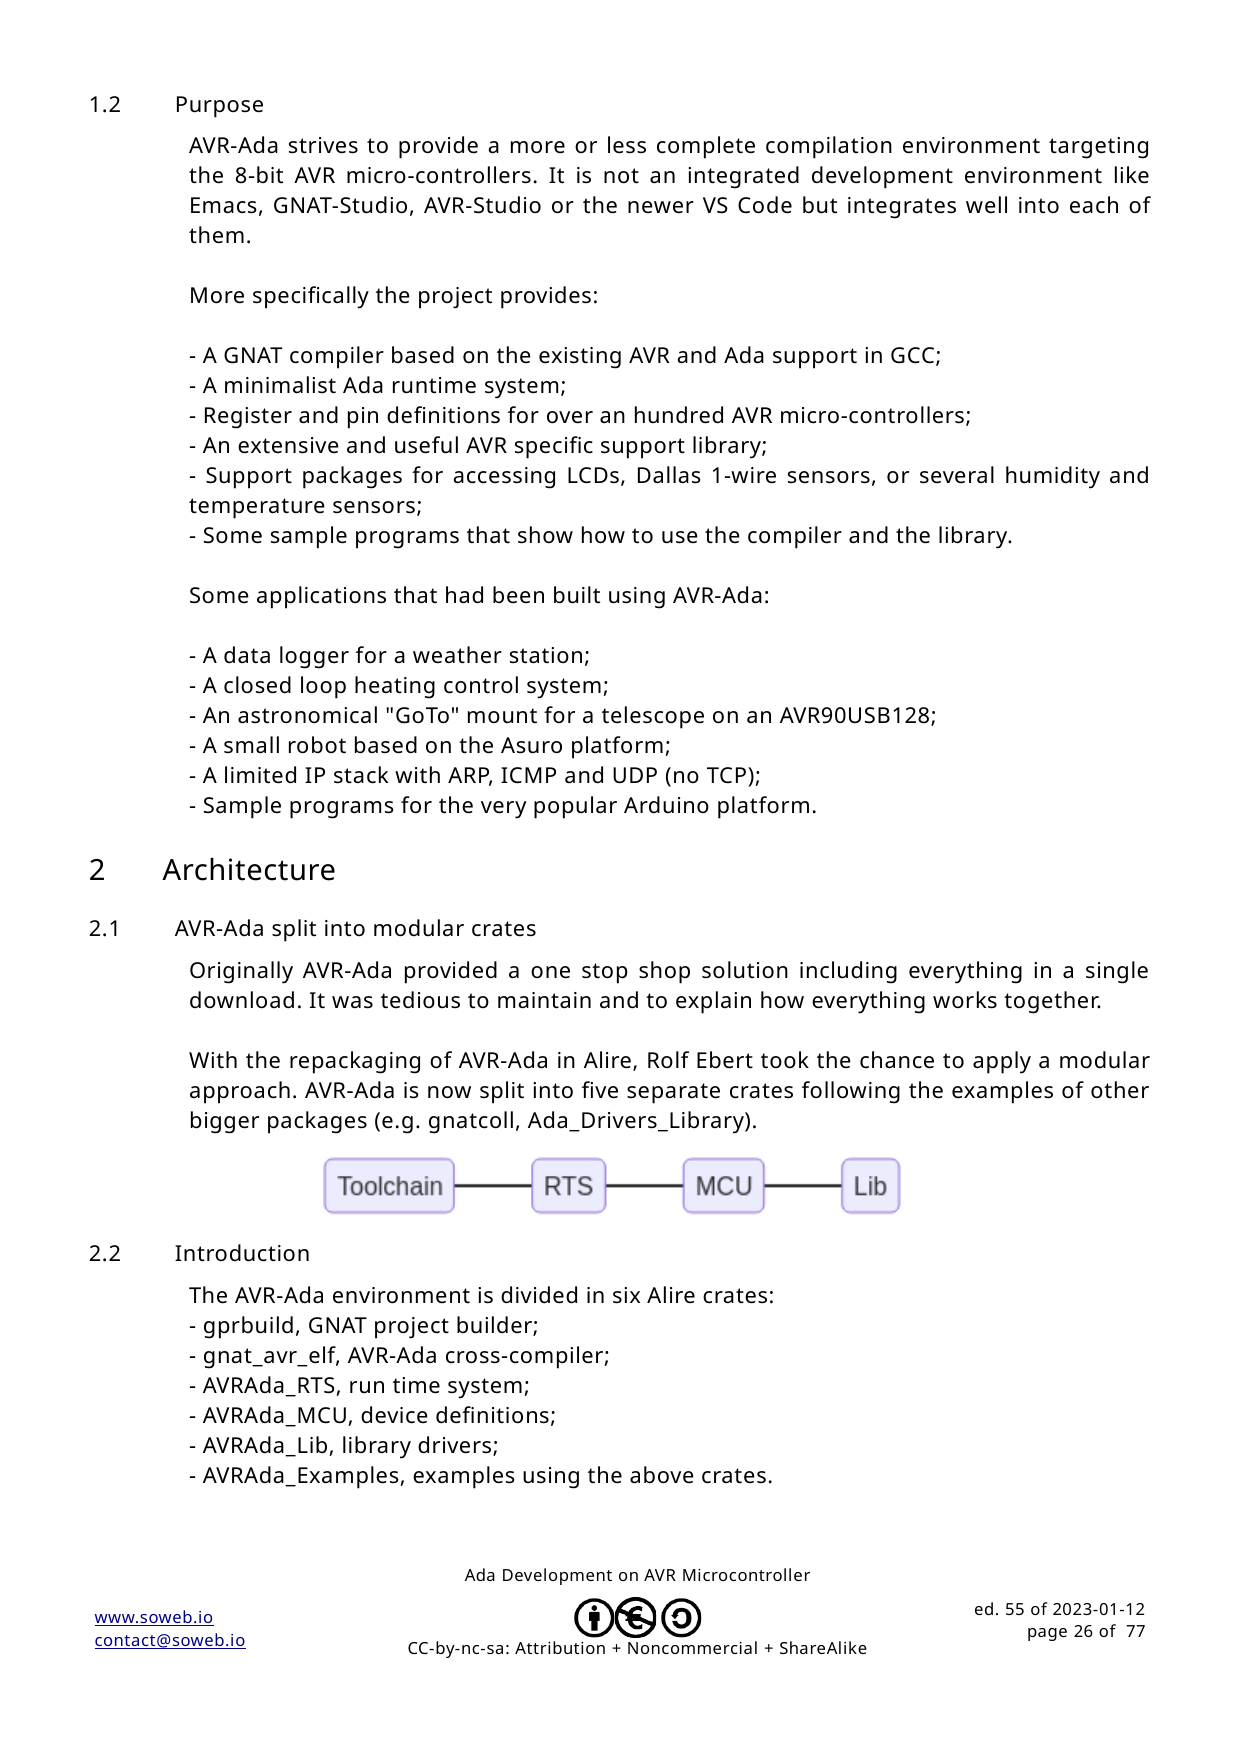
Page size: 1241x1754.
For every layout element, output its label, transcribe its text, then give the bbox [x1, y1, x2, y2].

picture [311, 1134, 929, 1238]
picture [573, 1597, 657, 1638]
text Some applications that had been built using AVR-Ada: [189, 580, 1152, 610]
text - gnat_avr_elf, AVR-Ada cross-compiler; [189, 1339, 1152, 1369]
text - A GNAT compiler based on the existing AVR and Ada support in GCC; [189, 340, 1152, 370]
text - An extensive and useful AVR specific support library; [189, 430, 1152, 460]
subtitle Purpose [88, 88, 1152, 118]
text - Register and pin definitions for over an hundred AVR micro-controllers; [189, 400, 1152, 430]
text - gprbuild, GNAT project builder; [189, 1309, 1152, 1339]
text - AVRAda_RTS, run time system; [189, 1369, 1152, 1399]
text - AVRAda_Examples, examples using the above crates. [189, 1459, 1152, 1489]
text More specifically the project provides: [189, 280, 1152, 310]
text - Support packages for accessing LCDs, Dallas 1-wire sensors, or several humidity and temperature sensors; [189, 460, 1152, 520]
text AVR-Ada strives to provide a more or less complete compilation environment targeting the 8-bit AVR micro-controllers. It is not an integrated development environment like Emacs, GNAT-Studio, AVR-Studio or the newer VS Code but integrates well into each of them. [189, 130, 1152, 250]
text The AVR-Ada environment is divided in six Alire crates: [189, 1279, 1152, 1309]
text Originally AVR-Ada provided a one stop shop solution including everything in a single download. It was tedious to maintain and to explain how everything works together. [189, 955, 1152, 1015]
text With the repackaging of AVR-Ada in Alire, Rolf Ebert took the chance to apply a modular approach. AVR-Ada is now split into five separate crates following the examples of other bigger packages (e.g. gnatcoll, Ada_Drivers_Library). [189, 1045, 1152, 1135]
picture [660, 1597, 702, 1638]
text - A minimalist Ada runtime system; [189, 370, 1152, 400]
text - A limited IP stack with ARP, ICMP and UDP (no TCP); [189, 760, 1152, 790]
subtitle Architecture [88, 850, 1152, 889]
subtitle Introduction [88, 1158, 1152, 1268]
text - A closed loop heating control system; [189, 670, 1152, 700]
text - AVRAda_MCU, device definitions; [189, 1399, 1152, 1429]
text - Sample programs for the very popular Arduino platform. [189, 790, 1152, 820]
text - Some sample programs that show how to use the compiler and the library. [189, 520, 1152, 550]
text - An astronomical "GoTo" mount for a telescope on an AVR90USB128; [189, 700, 1152, 730]
text - A small robot based on the Asuro platform; [189, 730, 1152, 760]
text - AVRAda_Lib, library drivers; [189, 1429, 1152, 1459]
subtitle AVR-Ada split into modular crates [88, 913, 1152, 943]
text - A data logger for a weather station; [189, 640, 1152, 670]
